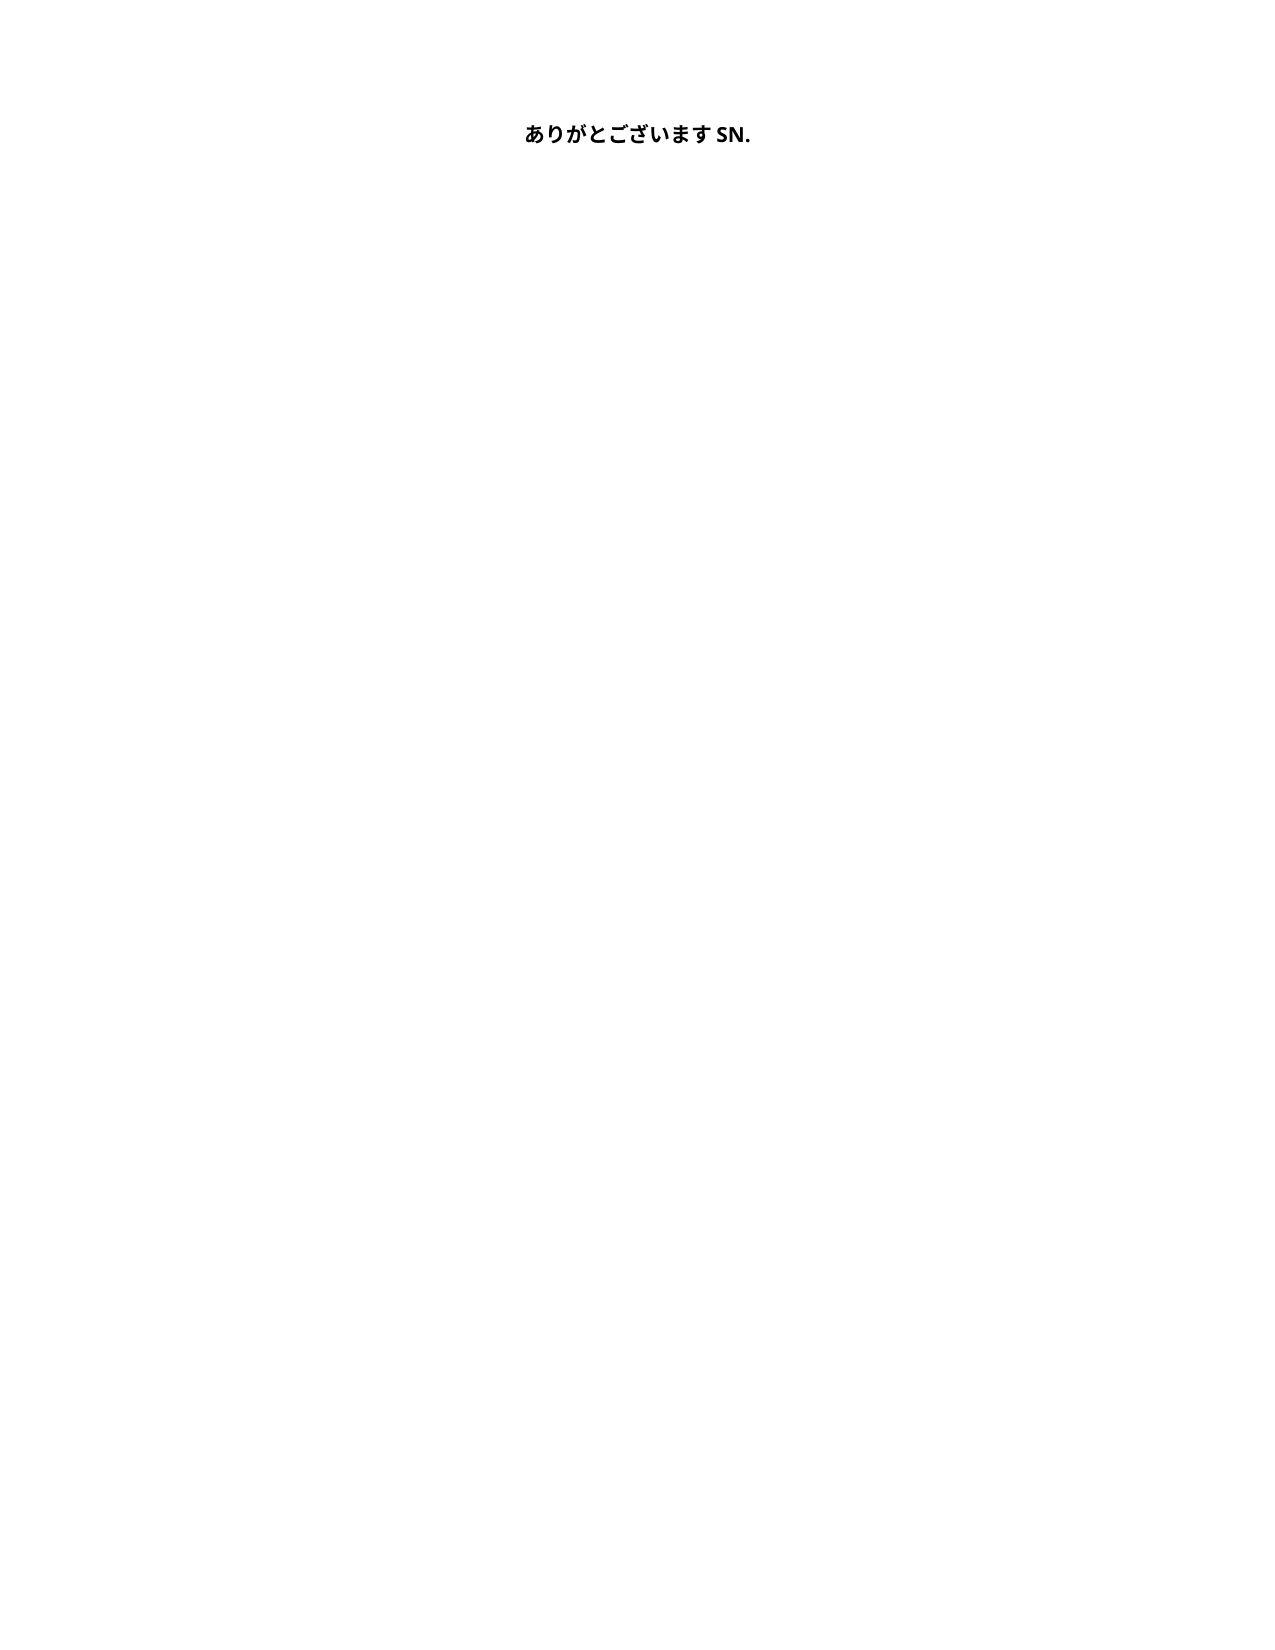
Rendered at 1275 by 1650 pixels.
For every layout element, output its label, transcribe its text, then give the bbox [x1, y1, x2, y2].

text ありがとございますSN. [118, 118, 1157, 148]
